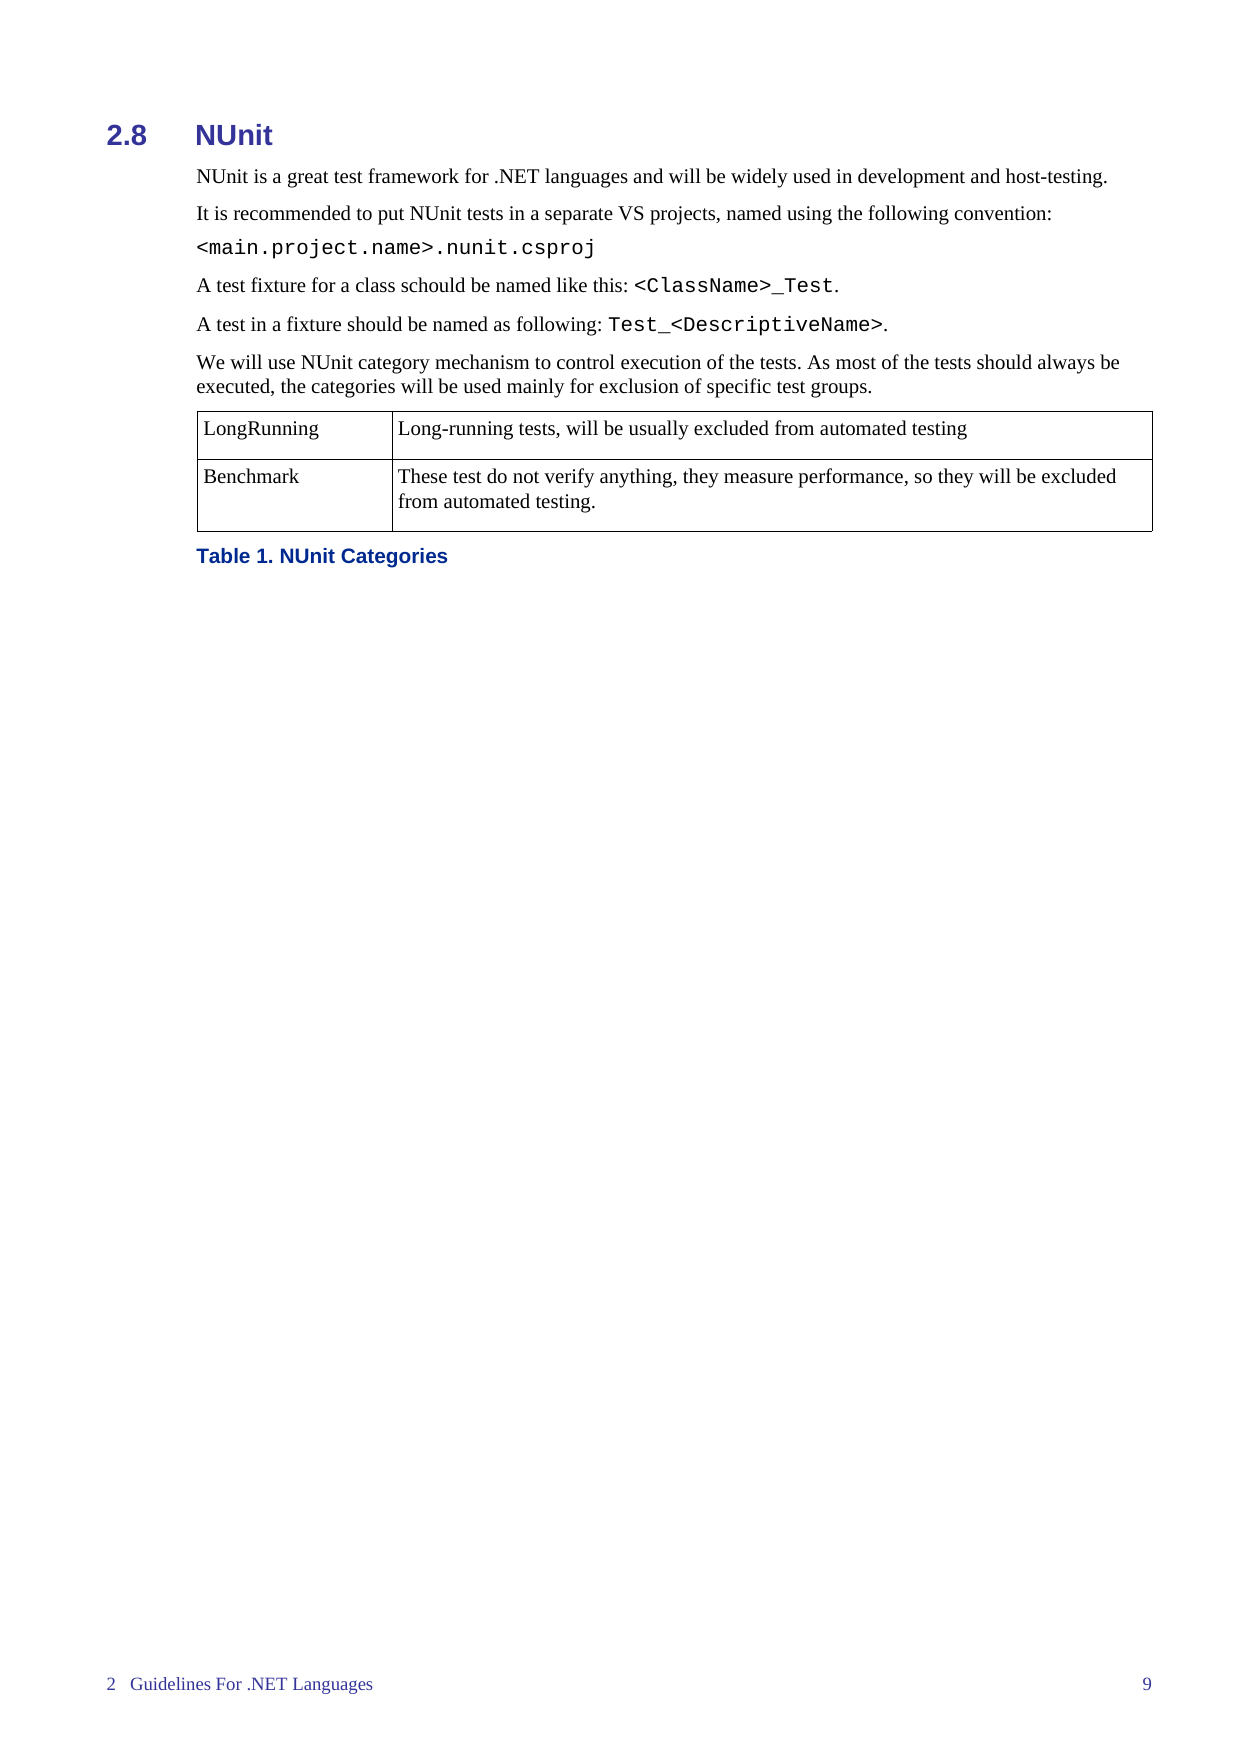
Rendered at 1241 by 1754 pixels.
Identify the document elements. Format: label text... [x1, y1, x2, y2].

text Table 1. NUnit Categories [196, 543, 1152, 567]
subtitle NUnit [106, 118, 1152, 152]
text A test in a fixture should be named as following: Test_<DescriptiveName>. [196, 312, 1152, 337]
table_header LongRunning [198, 412, 392, 459]
text We will use NUnit category mechanism to control execution of the tests. As most of the tests should always be executed, the categories will be used mainly for exclusion of specific test groups. [196, 350, 1152, 398]
table_header Long-running tests, will be usually excluded from automated testing [393, 412, 1152, 459]
table_cell These test do not verify anything, they measure performance, so they will be excluded from automated testing. [393, 460, 1152, 531]
text <main.project.name>.nunit.csproj [196, 237, 1152, 261]
text A test fixture for a class schould be named like this: <ClassName>_Test. [196, 273, 1152, 299]
table_cell Benchmark [198, 460, 392, 531]
text NUnit is a great test framework for .NET languages and will be widely used in development and host-testing. [196, 164, 1152, 188]
text It is recommended to put NUnit tests in a separate VS projects, named using the following convention: [196, 201, 1152, 225]
